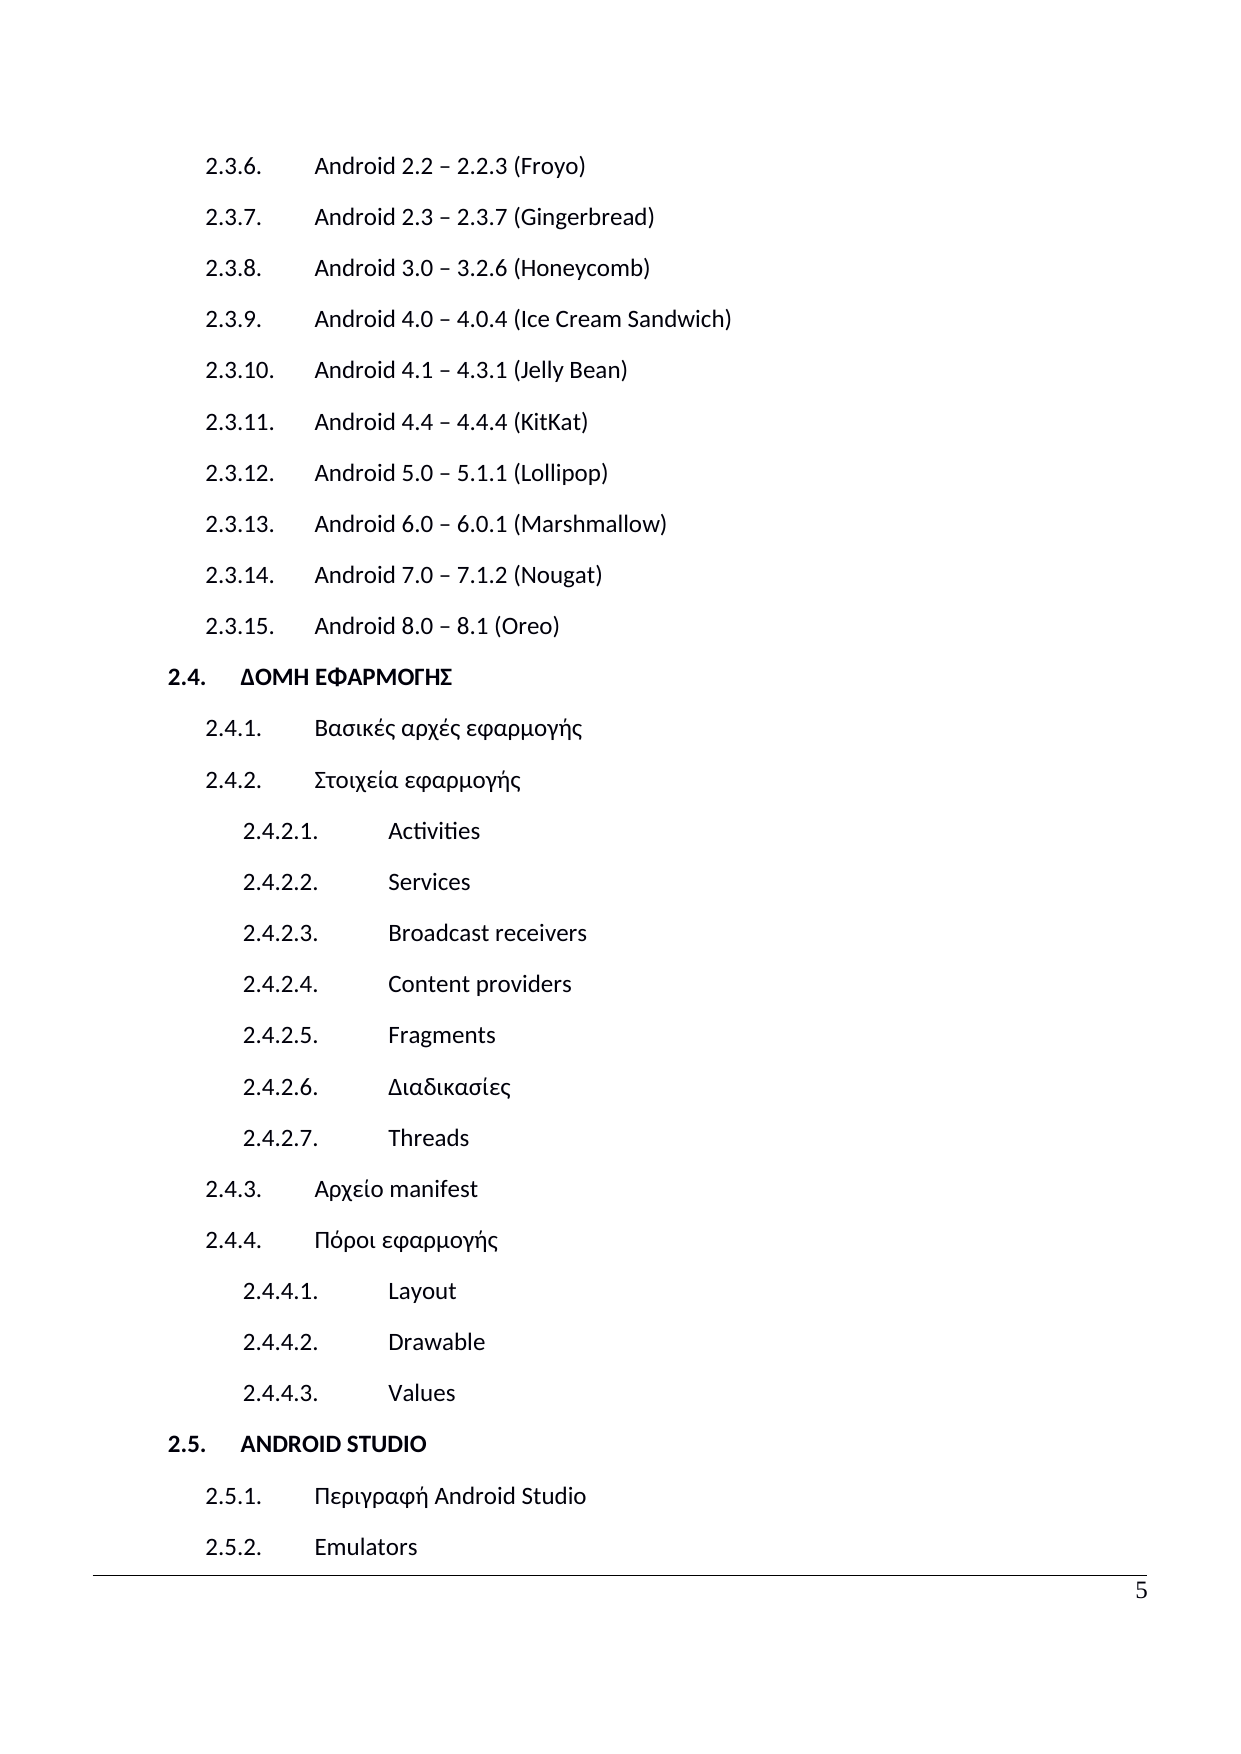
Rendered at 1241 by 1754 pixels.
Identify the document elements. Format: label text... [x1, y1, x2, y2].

list Android 4.0 – 4.0.4 (Ice Cream Sandwich) [205, 303, 1147, 334]
list ANDROID STUDIO [168, 1429, 1147, 1459]
list Android 4.4 – 4.4.4 (KitKat) [205, 406, 1147, 436]
list Layout [243, 1275, 1147, 1306]
list Διαδικασίες [243, 1071, 1147, 1101]
list Broadcast receivers [243, 917, 1147, 948]
list Drawable [243, 1326, 1147, 1357]
list Fragments [243, 1019, 1147, 1050]
list Emulators [205, 1531, 1147, 1561]
list Android 2.3 – 2.3.7 (Gingerbread) [205, 201, 1147, 232]
list Android 8.0 – 8.1 (Oreo) [205, 610, 1147, 641]
list Android 5.0 – 5.1.1 (Lollipop) [205, 457, 1147, 487]
list Αρχείο manifest [205, 1173, 1147, 1203]
list Android 4.1 – 4.3.1 (Jelly Bean) [205, 354, 1147, 385]
list Android 2.2 – 2.2.3 (Froyo) [205, 150, 1147, 181]
list Android 3.0 – 3.2.6 (Honeycomb) [205, 252, 1147, 283]
list Services [243, 866, 1147, 897]
list Android 6.0 – 6.0.1 (Marshmallow) [205, 508, 1147, 538]
list Activities [243, 815, 1147, 845]
list Values [243, 1377, 1147, 1408]
list Πόροι εφαρμογής [205, 1224, 1147, 1254]
list Android 7.0 – 7.1.2 (Nougat) [205, 559, 1147, 590]
list Content providers [243, 968, 1147, 999]
list ΔΟΜΗ ΕΦΑΡΜΟΓΗΣ [168, 661, 1147, 692]
list Βασικές αρχές εφαρμογής [205, 713, 1147, 743]
list Στοιχεία εφαρμογής [205, 764, 1147, 794]
list Περιγραφή Android Studio [205, 1480, 1147, 1510]
list Threads [243, 1122, 1147, 1152]
